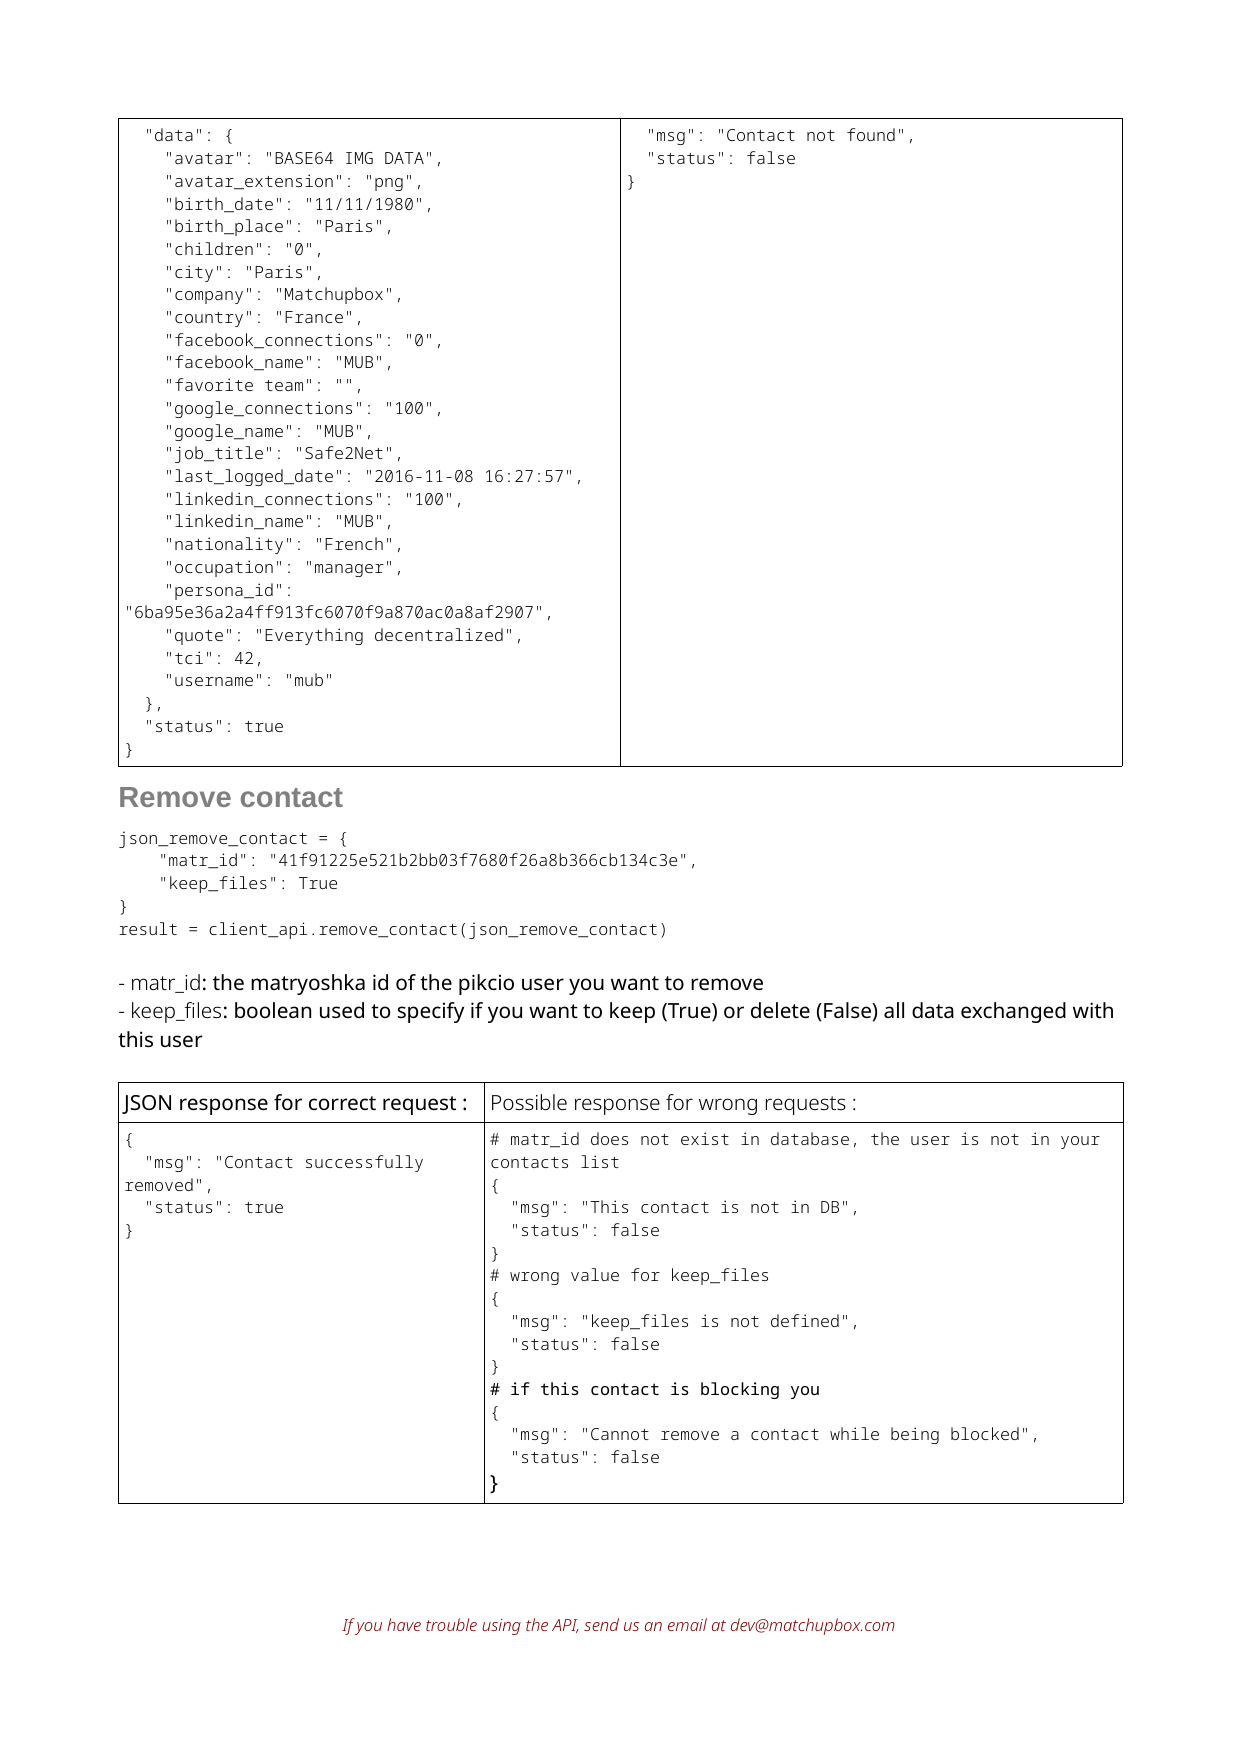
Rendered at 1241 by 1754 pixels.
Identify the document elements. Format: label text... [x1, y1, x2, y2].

text - matr_id: the matryoshka id of the pikcio user you want to remove [118, 968, 1122, 997]
text - keep_files: boolean used to specify if you want to keep (True) or delete (False) all data exchanged with this user [118, 997, 1122, 1053]
table_header JSON response for correct request : [119, 1083, 484, 1122]
subtitle Remove contact [118, 780, 1122, 814]
text json_remove_contact = { [118, 826, 1122, 849]
table_cell { "msg": "Contact successfully removed", "status": true } [119, 1123, 484, 1503]
text "matr_id": "41f91225e521b2bb03f7680f26a8b366cb134c3e", [118, 849, 1122, 872]
text "keep_files": True [118, 872, 1122, 894]
table_cell # matr_id does not exist in database, the user is not in your contacts list { "msg": "This contact is not in DB", "status": false } # wrong value for keep_files { "msg": "keep_files is not defined", "status": false } # if this contact is blocking you { "msg": "Cannot remove a contact while being blocked", "status": false } [485, 1123, 1123, 1503]
text } [118, 894, 1122, 917]
text result = client_api.remove_contact(json_remove_contact) [118, 917, 1122, 940]
table_cell "msg": "Contact not found", "status": false } [621, 119, 1122, 766]
table_cell "data": { "avatar": "BASE64 IMG DATA", "avatar_extension": "png", "birth_date": "11/11/1980", "birth_place": "Paris", "children": "0", "city": "Paris", "company": "Matchupbox", "country": "France", "facebook_connections": "0", "facebook_name": "MUB", "favorite team": "", "google_connections": "100", "google_name": "MUB", "job_title": "Safe2Net", "last_logged_date": "2016-11-08 16:27:57", "linkedin_connections": "100", "linkedin_name": "MUB", "nationality": "French", "occupation": "manager", "persona_id": "6ba95e36a2a4ff913fc6070f9a870ac0a8af2907", "quote": "Everything decentralized", "tci": 42, "username": "mub" }, "status": true } [119, 119, 620, 766]
table_header Possible response for wrong requests : [485, 1083, 1123, 1122]
